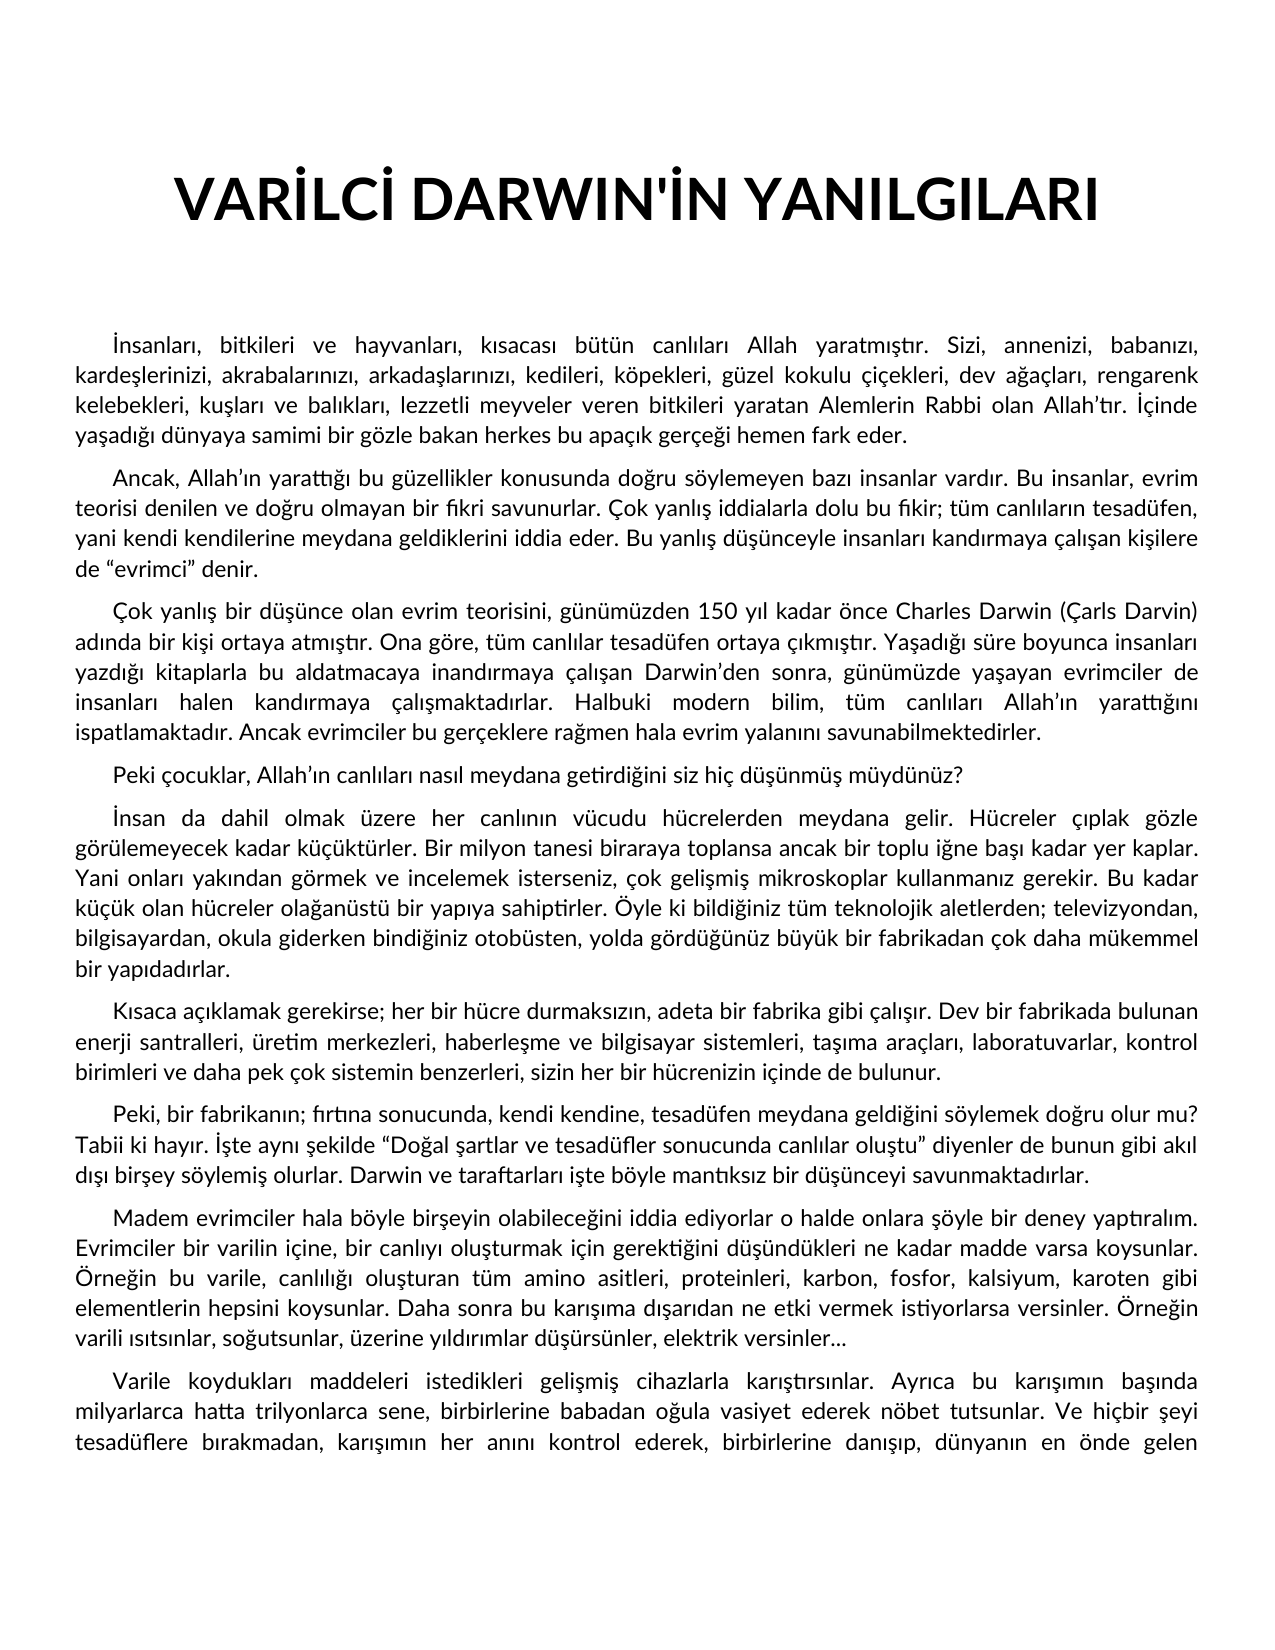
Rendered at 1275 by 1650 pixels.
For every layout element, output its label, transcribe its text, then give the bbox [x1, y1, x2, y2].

text Varile koydukları maddeleri istedikleri gelişmiş cihazlarla karıştırsınlar. Ayrıca bu karışımın başında milyarlarca hatta trilyonlarca sene, birbirlerine babadan oğula vasiyet ederek nöbet tutsunlar. Ve hiçbir şeyi tesadüflere bırakmadan, karışımın her anını kontrol ederek, birbirlerine danışıp, dünyanın en önde gelen [75, 1367, 1200, 1455]
text İnsanları, bitkileri ve hayvanları, kısacası bütün canlıları Allah yaratmıştır. Sizi, annenizi, babanızı, kardeşlerinizi, akrabalarınızı, arkadaşlarınızı, kedileri, köpekleri, güzel kokulu çiçekleri, dev ağaçları, rengarenk kelebekleri, kuşları ve balıkları, lezzetli meyveler veren bitkileri yaratan Alemlerin Rabbi olan Allah’tır. İçinde yaşadığı dünyaya samimi bir gözle bakan herkes bu apaçık gerçeği hemen fark eder. [75, 330, 1200, 448]
text Çok yanlış bir düşünce olan evrim teorisini, günümüzden 150 yıl kadar önce Charles Darwin (Çarls Darvin) adında bir kişi ortaya atmıştır. Ona göre, tüm canlılar tesadüfen ortaya çıkmıştır. Yaşadığı süre boyunca insanları yazdığı kitaplarla bu aldatmacaya inandırmaya çalışan Darwin’den sonra, günümüzde yaşayan evrimciler de insanları halen kandırmaya çalışmaktadırlar. Halbuki modern bilim, tüm canlıları Allah’ın yarattığını ispatlamaktadır. Ancak evrimciler bu gerçeklere rağmen hala evrim yalanını savunabilmektedirler. [75, 597, 1200, 745]
text Peki çocuklar, Allah’ın canlıları nasıl meydana getirdiğini siz hiç düşünmüş müydünüz? [75, 761, 1200, 788]
text Ancak, Allah’ın yarattığı bu güzellikler konusunda doğru söylemeyen bazı insanlar vardır. Bu insanlar, evrim teorisi denilen ve doğru olmayan bir fikri savunurlar. Çok yanlış iddialarla dolu bu fikir; tüm canlıların tesadüfen, yani kendi kendilerine meydana geldiklerini iddia eder. Bu yanlış düşünceyle insanları kandırmaya çalışan kişilere de “evrimci” denir. [75, 464, 1200, 582]
text Kısaca açıklamak gerekirse; her bir hücre durmaksızın, adeta bir fabrika gibi çalışır. Dev bir fabrikada bulunan enerji santralleri, üretim merkezleri, haberleşme ve bilgisayar sistemleri, taşıma araçları, laboratuvarlar, kontrol birimleri ve daha pek çok sistemin benzerleri, sizin her bir hücrenizin içinde de bulunur. [75, 997, 1200, 1085]
text Madem evrimciler hala böyle birşeyin olabileceğini iddia ediyorlar o halde onlara şöyle bir deney yaptıralım. Evrimciler bir varilin içine, bir canlıyı oluşturmak için gerektiğini düşündükleri ne kadar madde varsa koysunlar. Örneğin bu varile, canlılığı oluşturan tüm amino asitleri, proteinleri, karbon, fosfor, kalsiyum, karoten gibi elementlerin hepsini koysunlar. Daha sonra bu karışıma dışarıdan ne etki vermek istiyorlarsa versinler. Örneğin varili ısıtsınlar, soğutsunlar, üzerine yıldırımlar düşürsünler, elektrik versinler... [75, 1203, 1200, 1352]
subtitle VARİLCİ DARWIN'İN YANILGILARI [75, 162, 1200, 232]
text Peki, bir fabrikanın; fırtına sonucunda, kendi kendine, tesadüfen meydana geldiğini söylemek doğru olur mu? Tabii ki hayır. İşte aynı şekilde “Doğal şartlar ve tesadüfler sonucunda canlılar oluştu” diyenler de bunun gibi akıl dışı birşey söylemiş olurlar. Darwin ve taraftarları işte böyle mantıksız bir düşünceyi savunmaktadırlar. [75, 1100, 1200, 1188]
text İnsan da dahil olmak üzere her canlının vücudu hücrelerden meydana gelir. Hücreler çıplak gözle görülemeyecek kadar küçüktürler. Bir milyon tanesi biraraya toplansa ancak bir toplu iğne başı kadar yer kaplar. Yani onları yakından görmek ve incelemek isterseniz, çok gelişmiş mikroskoplar kullanmanız gerekir. Bu kadar küçük olan hücreler olağanüstü bir yapıya sahiptirler. Öyle ki bildiğiniz tüm teknolojik aletlerden; televizyondan, bilgisayardan, okula giderken bindiğiniz otobüsten, yolda gördüğünüz büyük bir fabrikadan çok daha mükemmel bir yapıdadırlar. [75, 803, 1200, 982]
